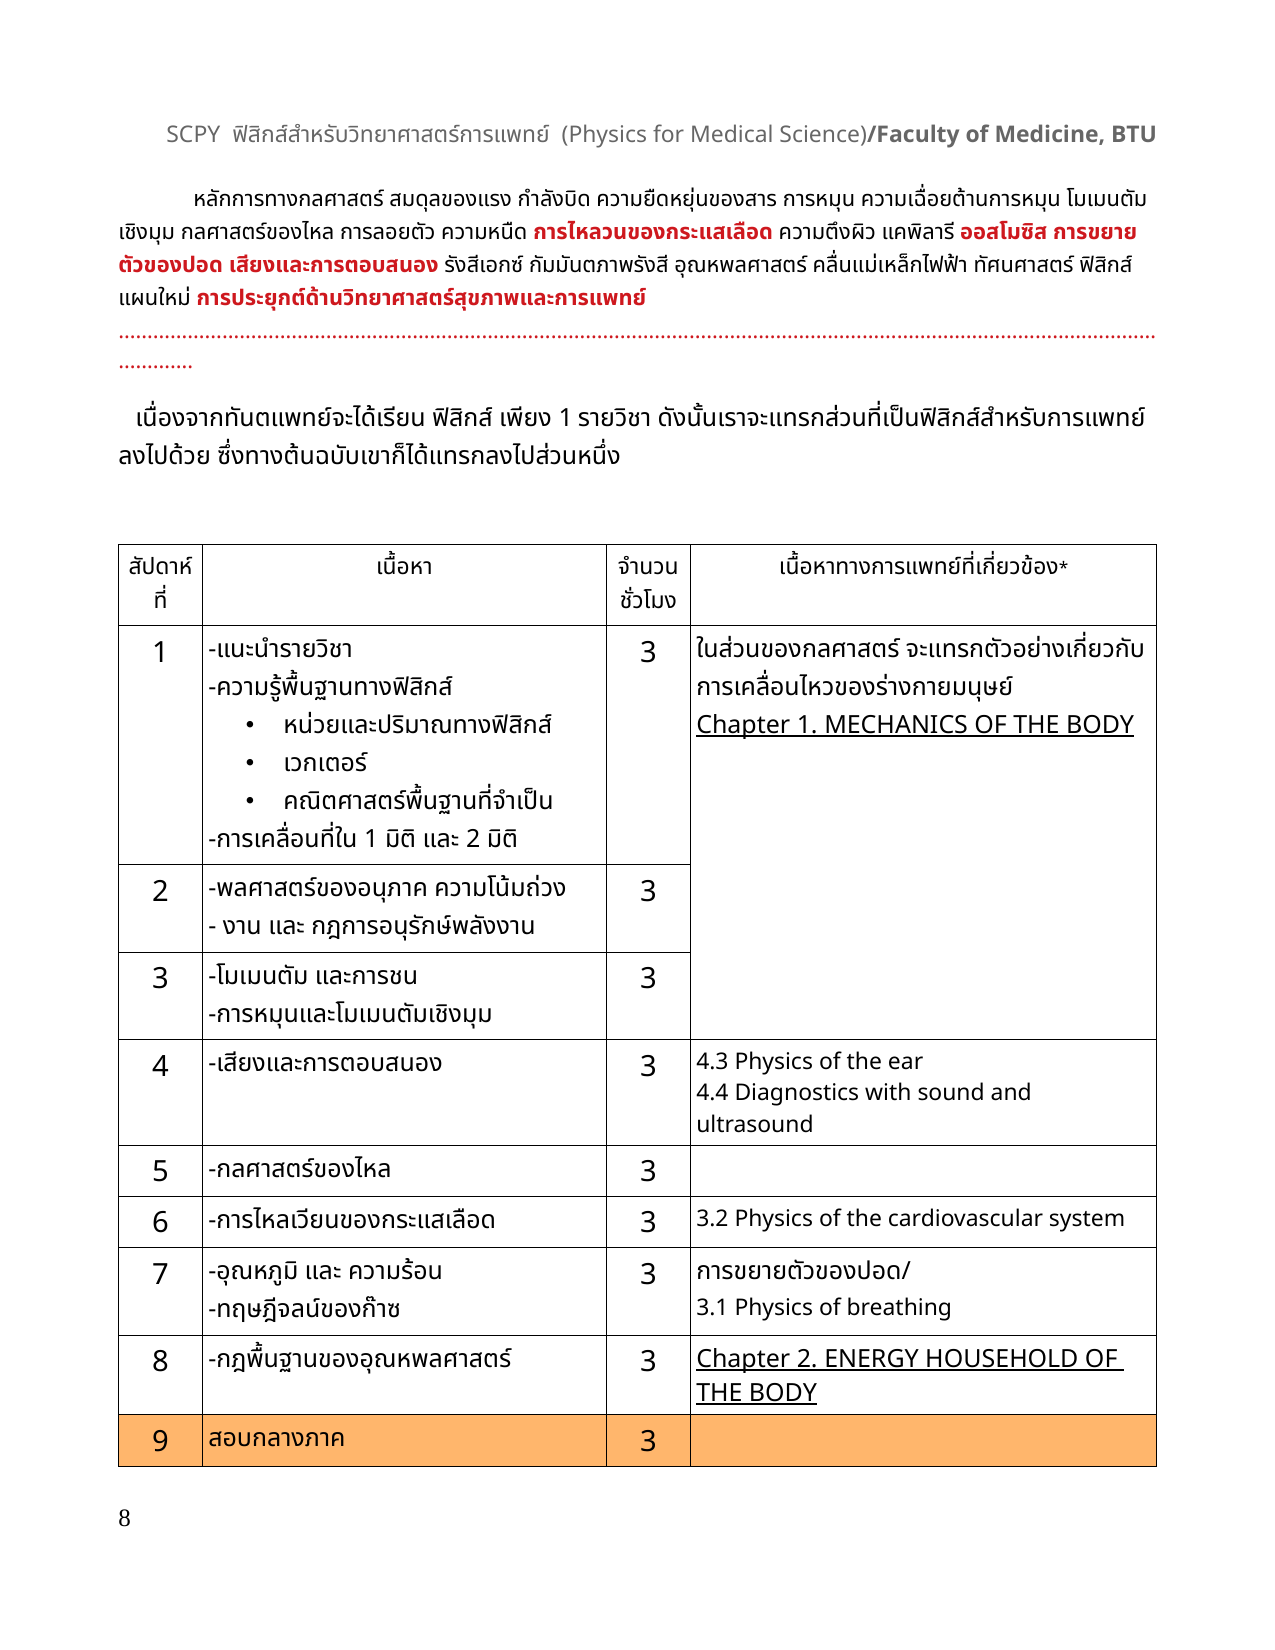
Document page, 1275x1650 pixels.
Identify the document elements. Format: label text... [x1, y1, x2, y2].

table_header สัปดาห์ที่ [119, 545, 202, 625]
table_cell -พลศาสตร์ของอนุภาค ความโน้มถ่วง - งาน และ กฎการอนุรักษ์พลังงาน [203, 865, 606, 952]
text เนื่องจากทันตแพทย์จะได้เรียน ฟิสิกส์ เพียง 1รายวิชา ดังนั้นเราจะแทรกส่วนที่เป็นฟิสิกส์สำหรับการแพทย์ลงไปด้วย ซึ่งทางต้นฉบับเขาก็ได้แทรกลงไปส่วนหนึ่ง [118, 400, 1157, 476]
table_cell 3 [607, 626, 690, 864]
table_cell -กฎพื้นฐานของอุณหพลศาสตร์ [203, 1336, 606, 1414]
table_cell 3 [119, 953, 202, 1039]
table_cell -อุณหภูมิ และ ความร้อน -ทฤษฎีจลน์ของก๊าซ [203, 1248, 606, 1335]
table_cell Chapter 2. ENERGY HOUSEHOLD OF THE BODY [691, 1336, 1156, 1414]
text หลักการทางกลศาสตร์ สมดุลของแรง กำลังบิด ความยืดหยุ่นของสาร การหมุน ความเฉื่อยต้านการหมุน โมเมนตัมเชิงมุม กลศาสตร์ของไหล การลอยตัว ความหนืด การไหลวนของกระแสเลือด ความตึงผิว แคพิลารี ออสโมซิส การขยายตัวของปอด เสียงและการตอบสนอง รังสีเอกซ์ กัมมันตภาพรังสี อุณหพลศาสตร์ คลื่นแม่เหล็กไฟฟ้า ทัศนศาสตร์ ฟิสิกส์แผนใหม่ การประยุกต์ด้านวิทยาศาสตร์สุขภาพและการแพทย์ [118, 183, 1157, 315]
table_cell 3 [607, 953, 690, 1039]
table_cell 3 [607, 1336, 690, 1414]
table_cell -โมเมนตัม และการชน -การหมุนและโมเมนตัมเชิงมุม [203, 953, 606, 1039]
table_cell 2 [119, 865, 202, 952]
table_cell 9 [119, 1415, 202, 1466]
table_cell 3 [607, 1248, 690, 1335]
table_cell 7 [119, 1248, 202, 1335]
table_cell -กลศาสตร์ของไหล [203, 1146, 606, 1196]
table_cell การขยายตัวของปอด/ 3.1 Physics of breathing [691, 1248, 1156, 1335]
table_cell 5 [119, 1146, 202, 1196]
table_cell 3 [607, 1415, 690, 1466]
table_cell 3 [607, 1146, 690, 1196]
text …………………………………………………………………………………………………………………………………………………………………………. [118, 315, 1157, 374]
table_cell 4.3 Physics of the ear 4.4 Diagnostics with sound and ultrasound [691, 1040, 1156, 1144]
table_cell [691, 1415, 1156, 1466]
table_cell -การไหลเวียนของกระแสเลือด [203, 1197, 606, 1247]
table_cell [691, 1146, 1156, 1196]
table_cell 3 [607, 1197, 690, 1247]
table_cell 3 [607, 1040, 690, 1144]
table_cell 3.2 Physics of the cardiovascular system [691, 1197, 1156, 1247]
table_cell สอบกลางภาค [203, 1415, 606, 1466]
table_header จำนวนชั่วโมง [607, 545, 690, 625]
table_cell -เสียงและการตอบสนอง [203, 1040, 606, 1144]
table_cell -แนะนำรายวิชา -ความรู้พื้นฐานทางฟิสิกส์ หน่วยและปริมาณทางฟิสิกส์ เวกเตอร์ คณิตศาสตร์พื้นฐานที่จำเป็น -การเคลื่อนที่ใน 1 มิติ และ 2 มิติ [203, 626, 606, 864]
table_cell 4 [119, 1040, 202, 1144]
table_cell 1 [119, 626, 202, 864]
table_cell 8 [119, 1336, 202, 1414]
table_header เนื้อหาทางการแพทย์ที่เกี่ยวข้อง* [691, 545, 1156, 625]
table_cell ในส่วนของกลศาสตร์ จะแทรกตัวอย่างเกี่ยวกับการเคลื่อนไหวของร่างกายมนุษย์ Chapter 1. MECHANICS OF THE BODY [691, 626, 1156, 1039]
table_cell 3 [607, 865, 690, 952]
table_header เนื้อหา [203, 545, 606, 625]
table_cell 6 [119, 1197, 202, 1247]
